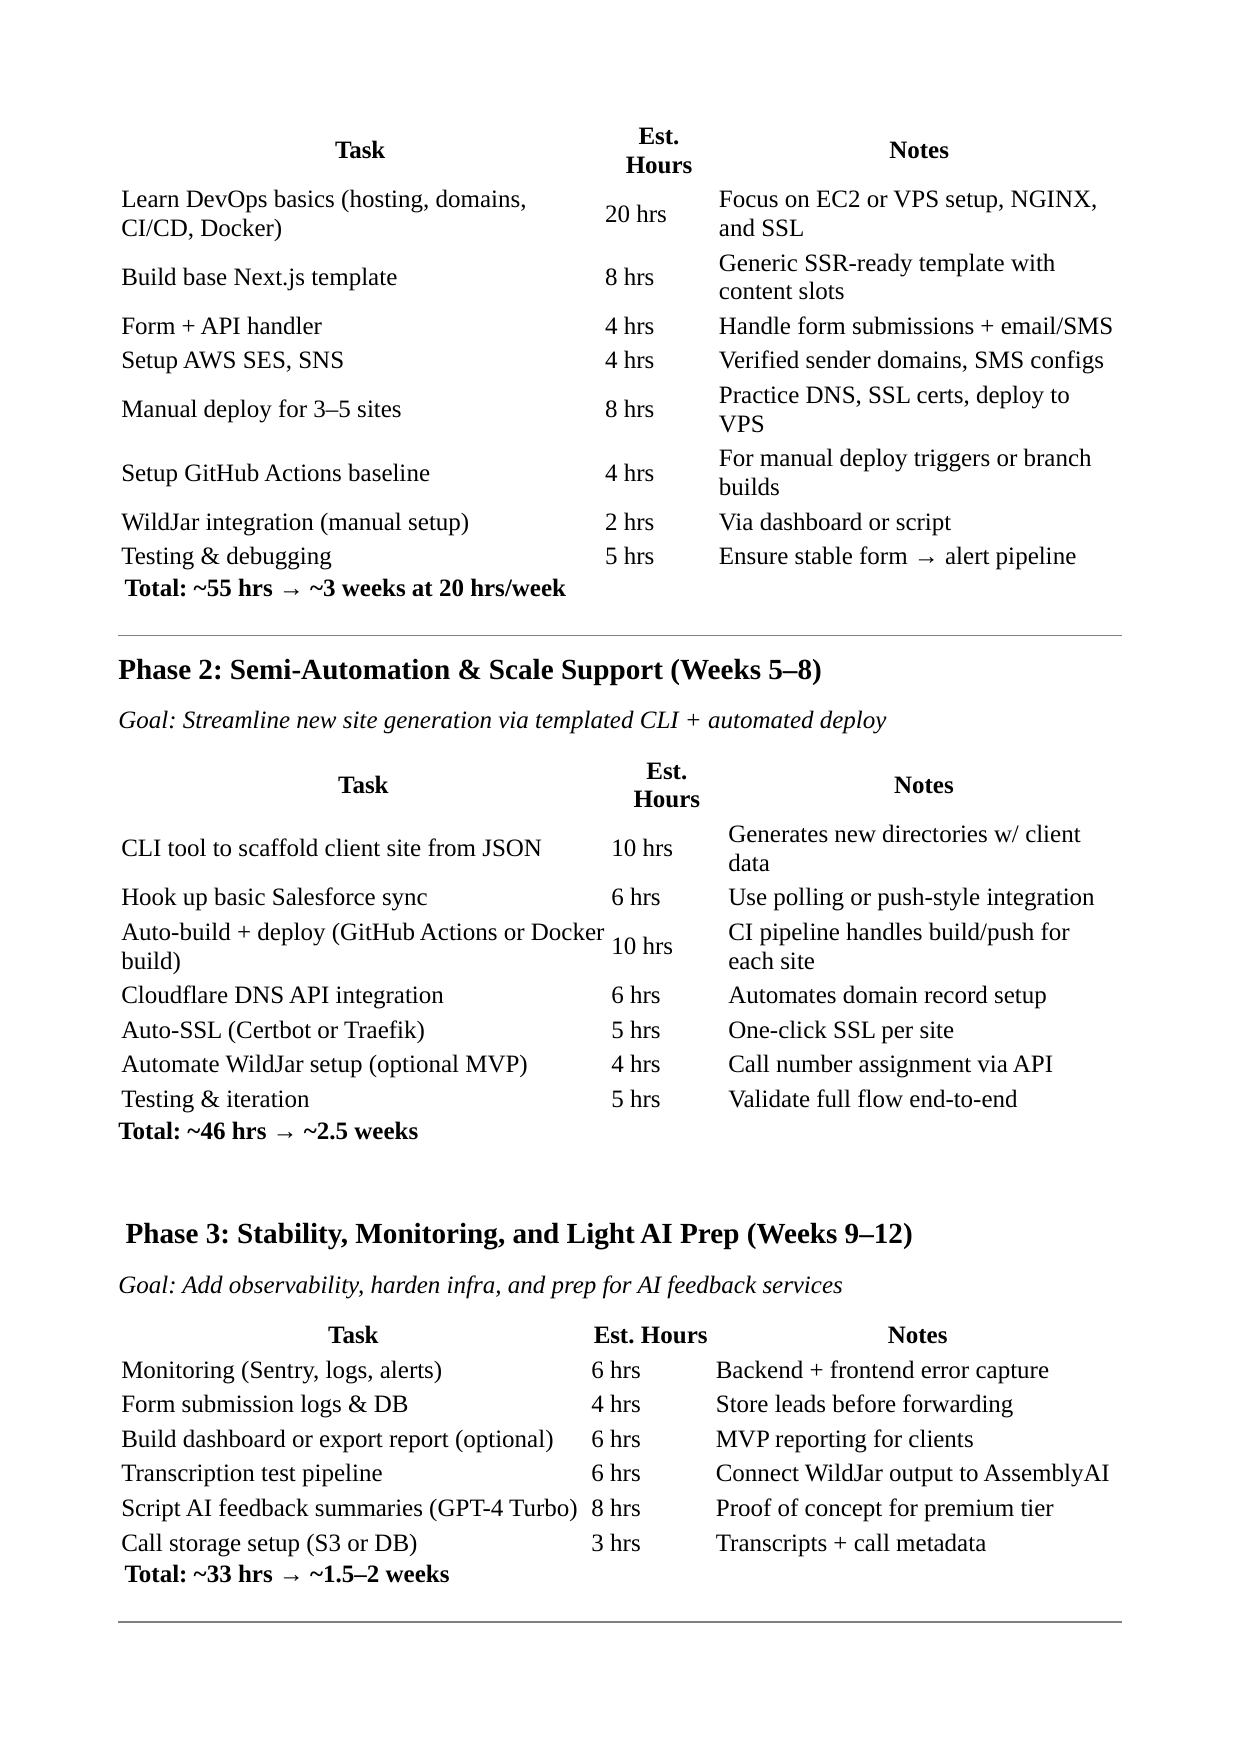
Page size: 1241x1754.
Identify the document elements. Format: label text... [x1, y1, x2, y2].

table_cell Script AI feedback summaries (GPT-4 Turbo) [118, 1490, 588, 1525]
table_cell Transcripts + call metadata [713, 1525, 1122, 1559]
table_cell Proof of concept for premium tier [713, 1490, 1122, 1525]
table_cell Ensure stable form → alert pipeline [716, 539, 1122, 573]
table_cell 8 hrs [602, 245, 716, 308]
table_cell Testing & iteration [118, 1081, 608, 1116]
table_cell Manual deploy for 3–5 sites [118, 377, 602, 441]
table_cell Backend + frontend error capture [713, 1352, 1122, 1386]
table_cell Auto-SSL (Certbot or Traefik) [118, 1012, 608, 1047]
table_cell 6 hrs [608, 880, 725, 914]
table_cell 4 hrs [608, 1047, 725, 1081]
table_cell Focus on EC2 or VPS setup, NGINX, and SSL [716, 181, 1122, 245]
table_cell Learn DevOps basics (hosting, domains, CI/CD, Docker) [118, 181, 602, 245]
table_cell 4 hrs [602, 441, 716, 504]
table_cell For manual deploy triggers or branch builds [716, 441, 1122, 504]
table_cell Handle form submissions + email/SMS [716, 308, 1122, 343]
table_cell Automates domain record setup [725, 978, 1122, 1012]
table_header Est. Hours [608, 753, 725, 816]
table_cell Validate full flow end-to-end [725, 1081, 1122, 1116]
table_cell Form submission logs & DB [118, 1386, 588, 1421]
table_header Est. Hours [588, 1317, 713, 1352]
text Total: ~33 hrs → ~1.5–2 weeks [118, 1559, 1122, 1588]
table_cell Auto-build + deploy (GitHub Actions or Docker build) [118, 914, 608, 977]
table_cell Build dashboard or export report (optional) [118, 1421, 588, 1456]
table_cell Generates new directories w/ client data [725, 816, 1122, 879]
table_cell Call number assignment via API [725, 1047, 1122, 1081]
table_cell Generic SSR-ready template with content slots [716, 245, 1122, 308]
table_cell 6 hrs [588, 1421, 713, 1456]
table_cell 4 hrs [602, 308, 716, 343]
table_cell 8 hrs [602, 377, 716, 441]
table_cell 5 hrs [608, 1012, 725, 1047]
table_cell WildJar integration (manual setup) [118, 504, 602, 538]
table_cell 2 hrs [602, 504, 716, 538]
table_cell 6 hrs [588, 1456, 713, 1490]
table_cell Setup GitHub Actions baseline [118, 441, 602, 504]
table_header Notes [716, 118, 1122, 181]
table_cell Form + API handler [118, 308, 602, 343]
table_cell Verified sender domains, SMS configs [716, 343, 1122, 377]
table_cell 4 hrs [602, 343, 716, 377]
table_cell 10 hrs [608, 914, 725, 977]
table_cell Automate WildJar setup (optional MVP) [118, 1047, 608, 1081]
table_cell Cloudflare DNS API integration [118, 978, 608, 1012]
table_cell Monitoring (Sentry, logs, alerts) [118, 1352, 588, 1386]
table_cell Via dashboard or script [716, 504, 1122, 538]
table_cell 6 hrs [588, 1352, 713, 1386]
table_header Est. Hours [602, 118, 716, 181]
table_cell Hook up basic Salesforce sync [118, 880, 608, 914]
table_cell 5 hrs [608, 1081, 725, 1116]
table_cell Build base Next.js template [118, 245, 602, 308]
subtitle Phase 2: Semi-Automation & Scale Support (Weeks 5–8) [118, 652, 1122, 686]
table_cell Transcription test pipeline [118, 1456, 588, 1490]
table_cell Connect WildJar output to AssemblyAI [713, 1456, 1122, 1490]
subtitle Phase 3: Stability, Monitoring, and Light AI Prep (Weeks 9–12) [118, 1217, 1122, 1250]
table_cell Practice DNS, SSL certs, deploy to VPS [716, 377, 1122, 441]
table_cell 20 hrs [602, 181, 716, 245]
table_cell CI pipeline handles build/push for each site [725, 914, 1122, 977]
table_cell 5 hrs [602, 539, 716, 573]
table_header Task [118, 753, 608, 816]
table_cell One-click SSL per site [725, 1012, 1122, 1047]
table_cell 4 hrs [588, 1386, 713, 1421]
table_cell Setup AWS SES, SNS [118, 343, 602, 377]
table_cell CLI tool to scaffold client site from JSON [118, 816, 608, 879]
table_header Notes [725, 753, 1122, 816]
text Total: ~55 hrs → ~3 weeks at 20 hrs/week [118, 573, 1122, 602]
text Total: ~46 hrs → ~2.5 weeks [118, 1116, 1122, 1144]
table_cell Store leads before forwarding [713, 1386, 1122, 1421]
table_cell 3 hrs [588, 1525, 713, 1559]
table_cell Call storage setup (S3 or DB) [118, 1525, 588, 1559]
table_cell MVP reporting for clients [713, 1421, 1122, 1456]
table_header Task [118, 1317, 588, 1352]
text Goal: Add observability, harden infra, and prep for AI feedback services [118, 1270, 1122, 1298]
table_header Notes [713, 1317, 1122, 1352]
table_cell Use polling or push-style integration [725, 880, 1122, 914]
table_cell 10 hrs [608, 816, 725, 879]
table_cell 6 hrs [608, 978, 725, 1012]
table_header Task [118, 118, 602, 181]
table_cell 8 hrs [588, 1490, 713, 1525]
table_cell Testing & debugging [118, 539, 602, 573]
text Goal: Streamline new site generation via templated CLI + automated deploy [118, 705, 1122, 734]
